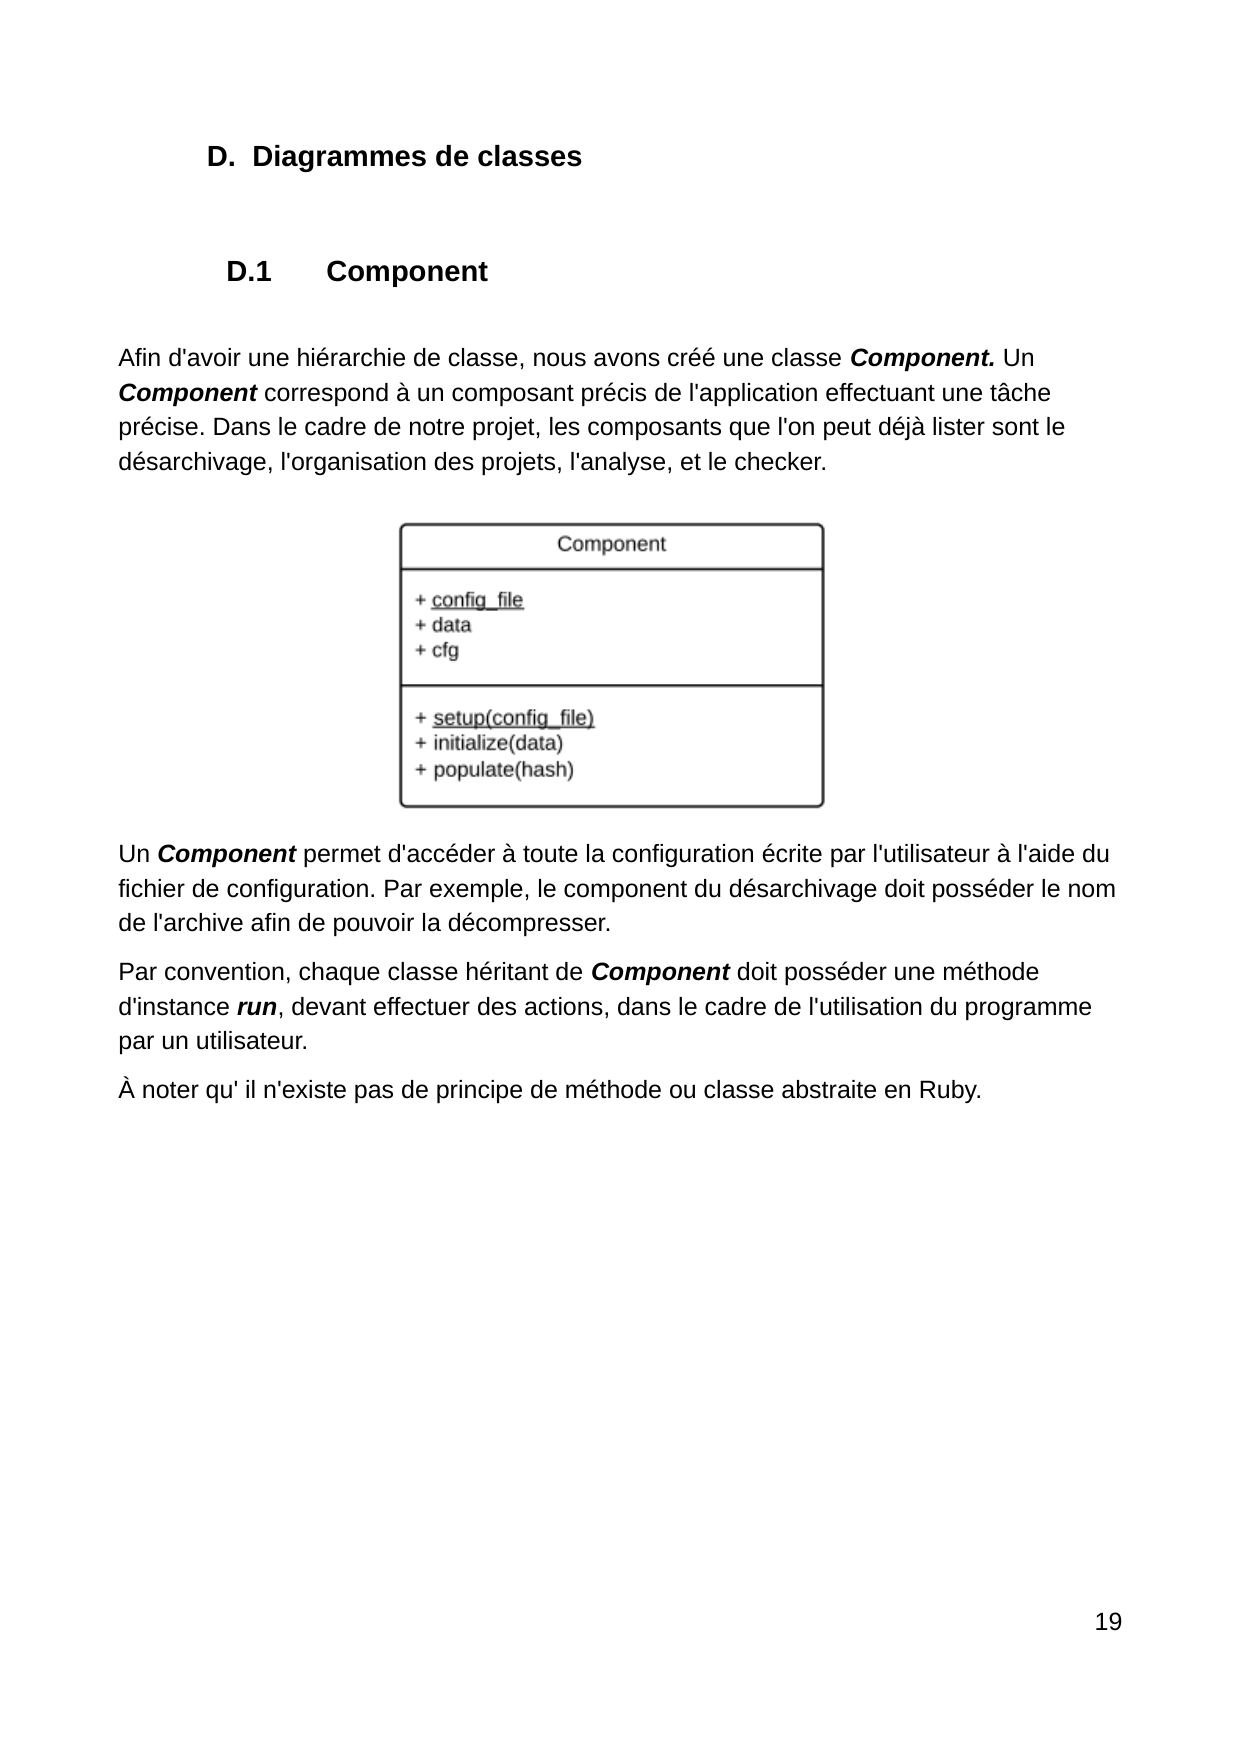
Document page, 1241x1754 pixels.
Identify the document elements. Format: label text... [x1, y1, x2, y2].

text Par convention, chaque classe héritant de Component doit posséder une méthode d'instance run, devant effectuer des actions, dans le cadre de l'utilisation du programme par un utilisateur. [118, 957, 1122, 1055]
subtitle Component [178, 254, 1122, 326]
picture [340, 495, 900, 835]
text Afin d'avoir une hiérarchie de classe, nous avons créé une classe Component. Un Component correspond à un composant précis de l'application effectuant une tâche précise. Dans le cadre de notre projet, les composants que l'on peut déjà lister sont le désarchivage, l'organisation des projets, l'analyse, et le checker. [118, 343, 1122, 475]
subtitle Diagrammes de classes [178, 139, 1122, 172]
text Un Component permet d'accéder à toute la configuration écrite par l'utilisateur à l'aide du fichier de configuration. Par exemple, le component du désarchivage doit posséder le nom de l'archive afin de pouvoir la décompresser. [118, 839, 1122, 937]
text À noter qu' il n'existe pas de principe de méthode ou classe abstraite en Ruby. [118, 1075, 1122, 1104]
